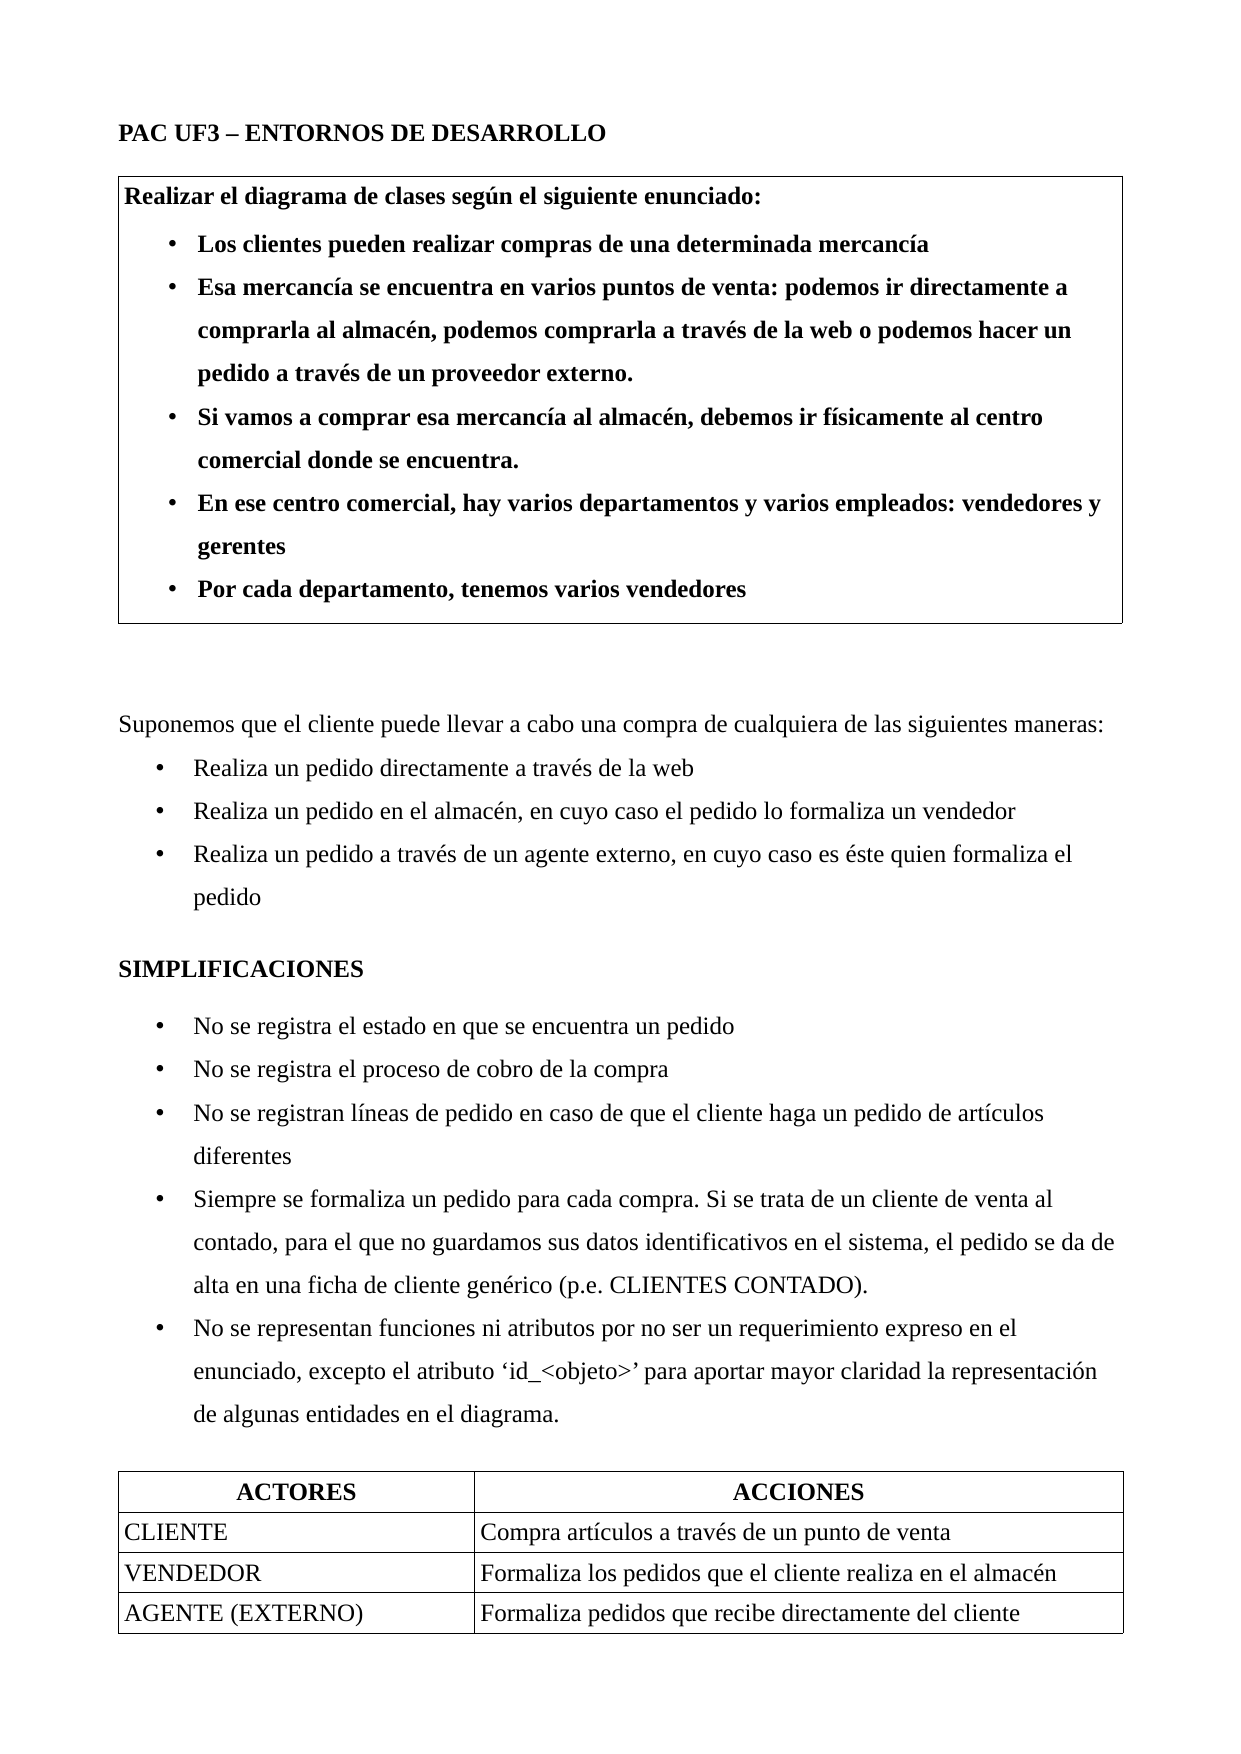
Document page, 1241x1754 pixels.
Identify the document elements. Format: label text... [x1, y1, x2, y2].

table_header ACTORES [119, 1472, 474, 1512]
table_cell Formaliza pedidos que recibe directamente del cliente [475, 1593, 1123, 1633]
list No se registran líneas de pedido en caso de que el cliente haga un pedido de artículos diferentes [156, 1098, 1122, 1169]
list Realiza un pedido directamente a través de la web [156, 753, 1122, 781]
table_cell AGENTE (EXTERNO) [119, 1593, 474, 1633]
table_header Realizar el diagrama de clases según el siguiente enunciado: Los clientes pueden realizar compras de una determinada mercancía Esa mercancía se encuentra en varios puntos de venta: podemos ir directamente a comprarla al almacén, podemos comprarla a través de la web o podemos hacer un pedido a través de un proveedor externo. Si vamos a comprar esa mercancía al almacén, debemos ir físicamente al centro comercial donde se encuentra. En ese centro comercial, hay varios departamentos y varios empleados: vendedores y gerentes Por cada departamento, tenemos varios vendedores [119, 177, 1122, 623]
table_header ACCIONES [475, 1472, 1123, 1512]
list Realiza un pedido en el almacén, en cuyo caso el pedido lo formaliza un vendedor [156, 796, 1122, 824]
list Realiza un pedido a través de un agente externo, en cuyo caso es éste quien formaliza el pedido [156, 839, 1122, 911]
text Suponemos que el cliente puede llevar a cabo una compra de cualquiera de las siguientes maneras: [118, 709, 1122, 738]
text PAC UF3 – ENTORNOS DE DESARROLLO [118, 118, 1122, 147]
table_cell Formaliza los pedidos que el cliente realiza en el almacén [475, 1553, 1123, 1592]
table_cell VENDEDOR [119, 1553, 474, 1592]
table_cell Compra artículos a través de un punto de venta [475, 1513, 1123, 1552]
list Siempre se formaliza un pedido para cada compra. Si se trata de un cliente de venta al contado, para el que no guardamos sus datos identificativos en el sistema, el pedido se da de alta en una ficha de cliente genérico (p.e. CLIENTES CONTADO). [156, 1184, 1122, 1299]
list No se registra el proceso de cobro de la compra [156, 1054, 1122, 1083]
text SIMPLIFICACIONES [118, 954, 1122, 983]
table_cell CLIENTE [119, 1513, 474, 1552]
list No se representan funciones ni atributos por no ser un requerimiento expreso en el enunciado, excepto el atributo ‘id_<objeto>’ para aportar mayor claridad la representación de algunas entidades en el diagrama. [156, 1313, 1122, 1428]
list No se registra el estado en que se encuentra un pedido [156, 1011, 1122, 1040]
